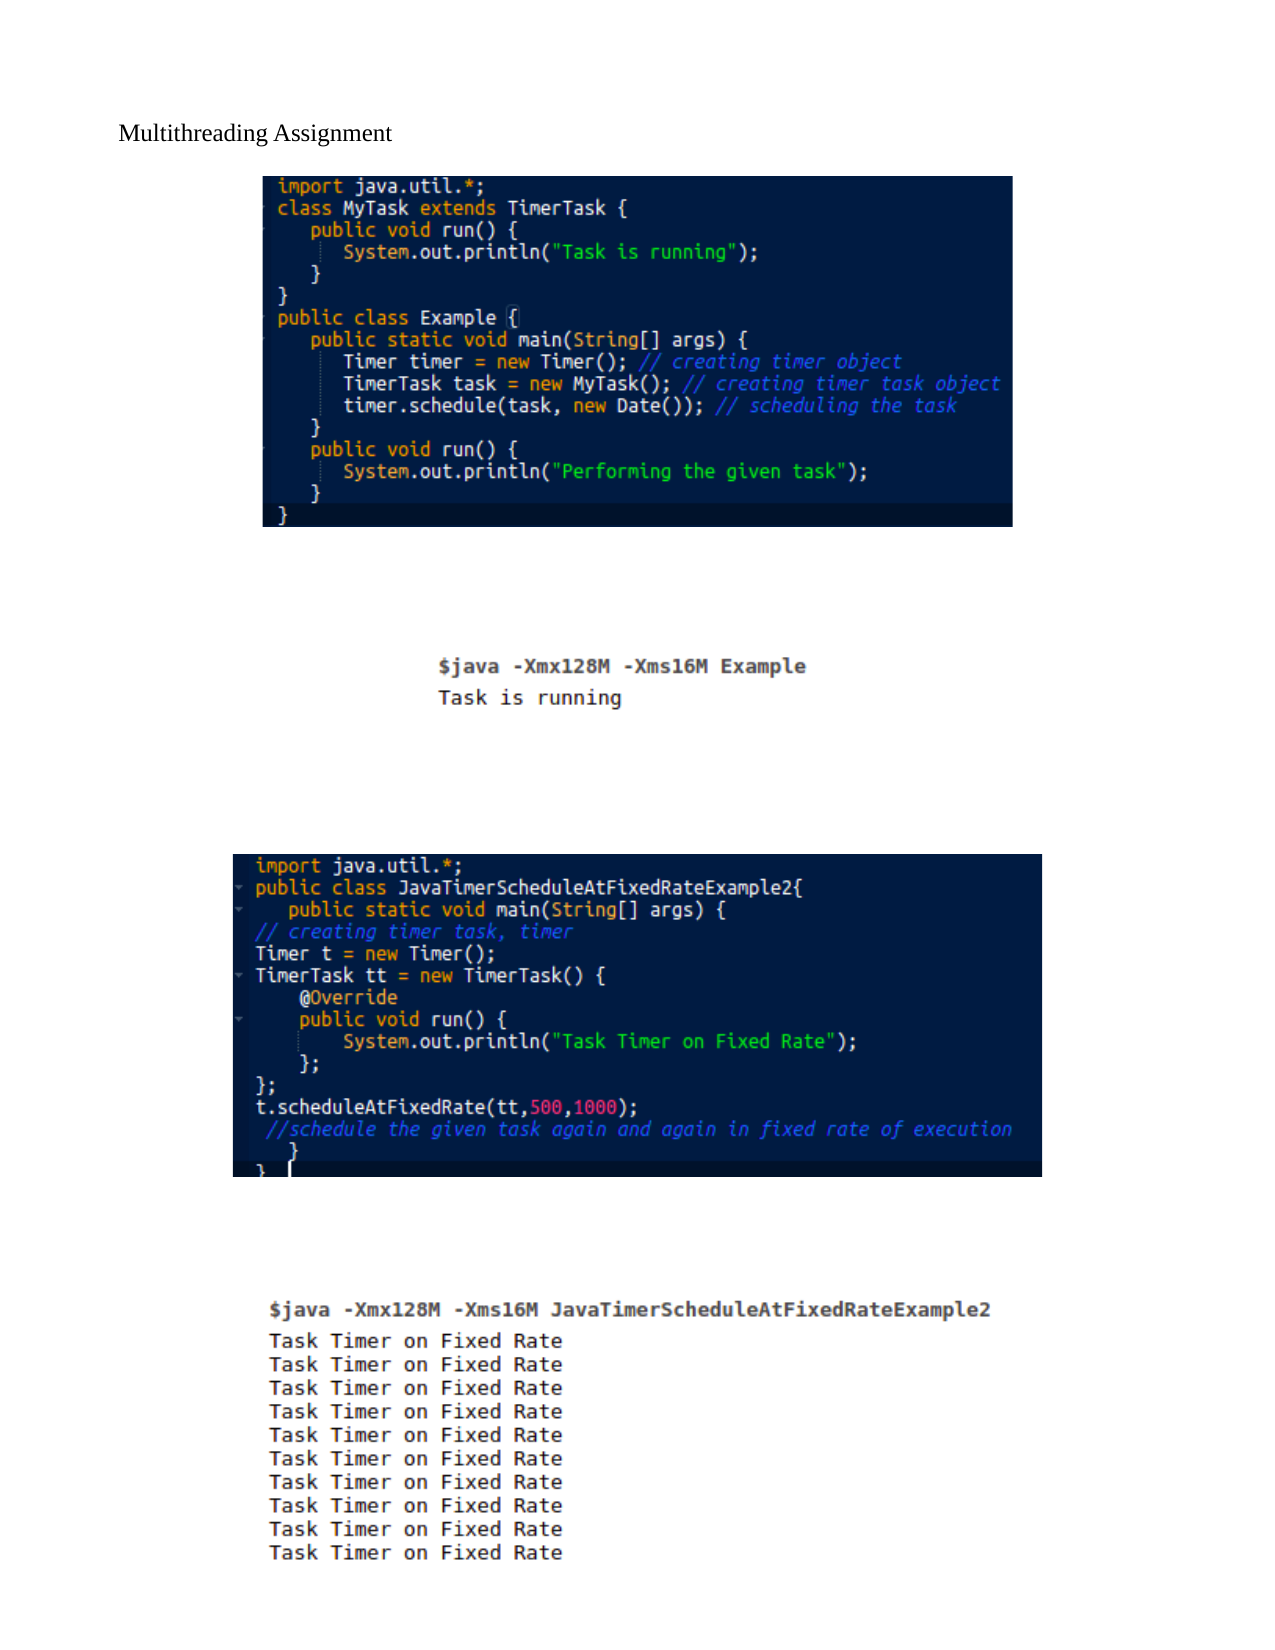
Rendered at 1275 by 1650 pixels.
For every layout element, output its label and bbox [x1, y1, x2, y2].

picture [232, 854, 1043, 1177]
picture [249, 1287, 1026, 1588]
picture [415, 646, 860, 757]
picture [262, 176, 1013, 527]
